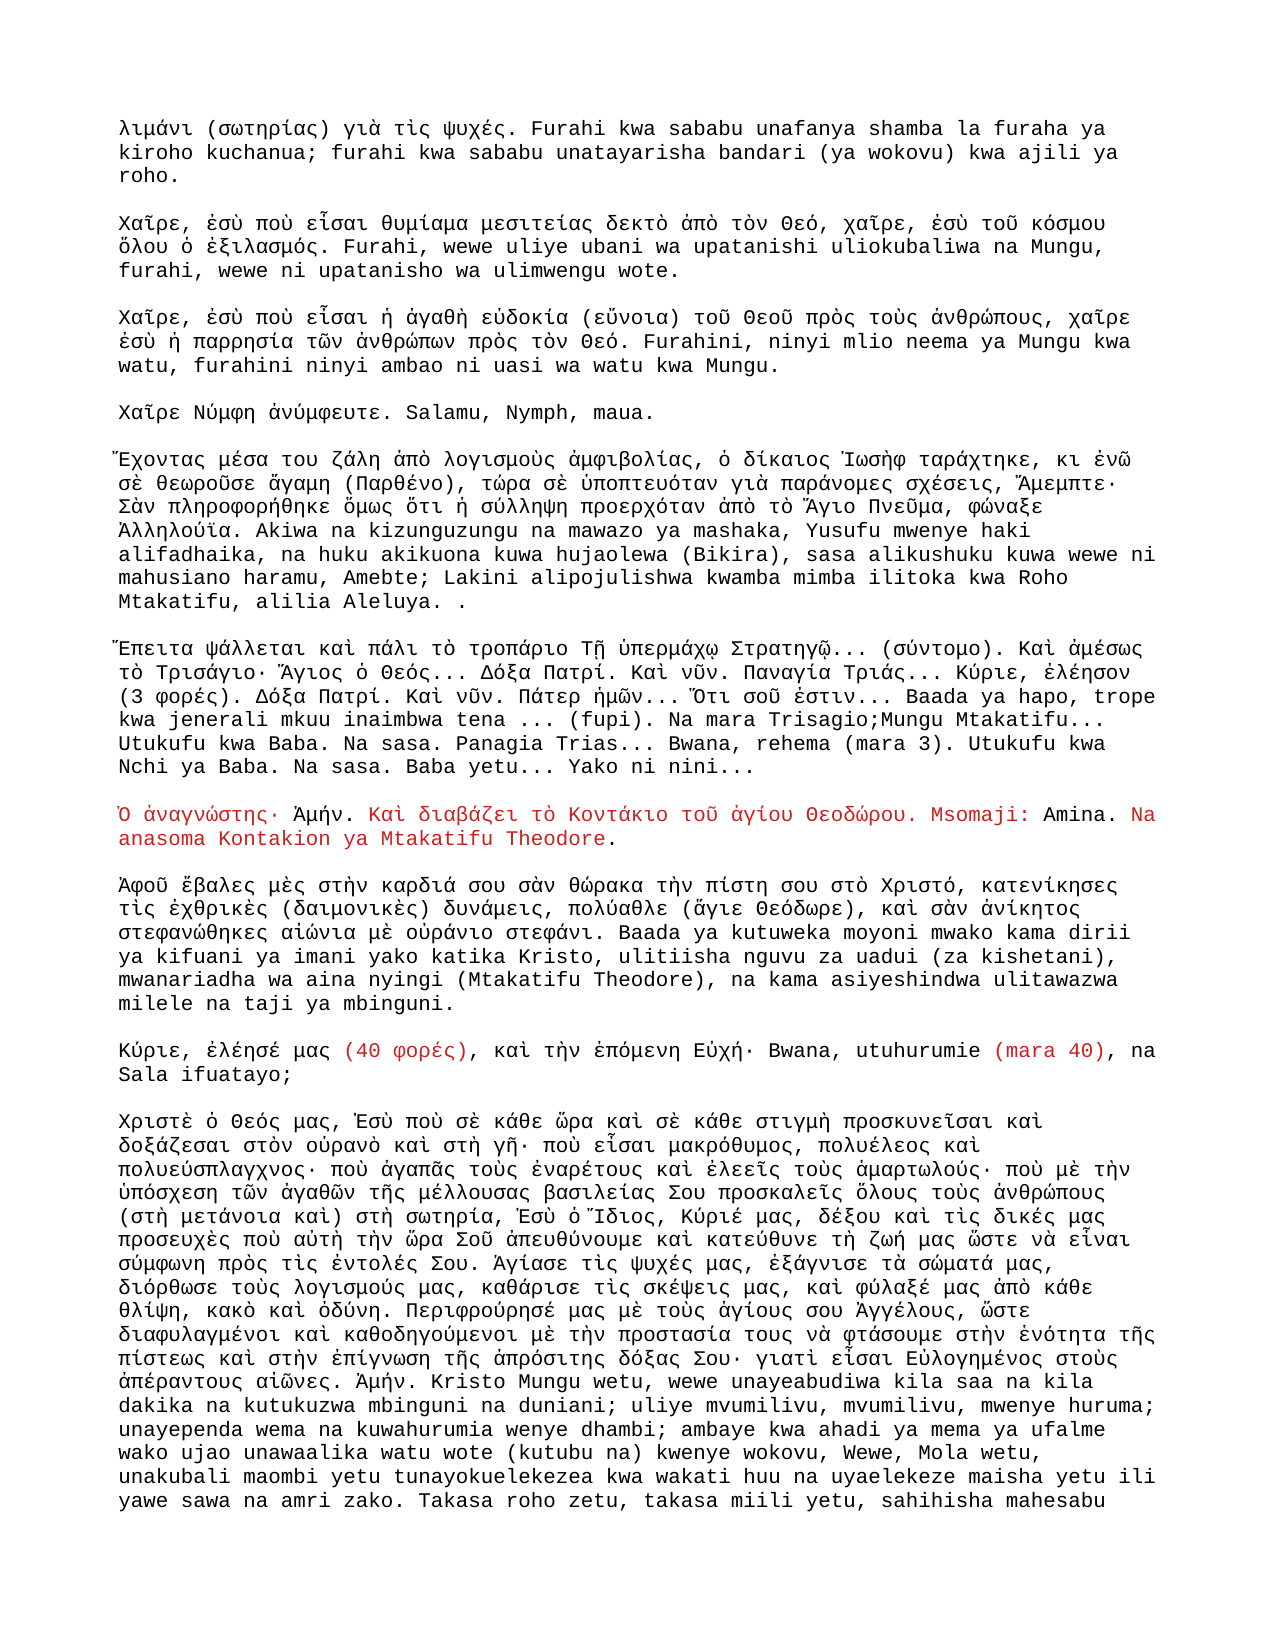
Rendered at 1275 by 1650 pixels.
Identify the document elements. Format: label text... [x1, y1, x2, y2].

text λιμάνι (σωτηρίας) γιὰ τὶς ψυχές. Furahi kwa sababu unafanya shamba la furaha ya kiroho kuchanua; furahi kwa sababu unatayarisha bandari (ya wokovu) kwa ajili ya roho. [118, 118, 1157, 189]
text Ἔπειτα ψάλλεται καὶ πάλι τὸ τροπάριο Τῇ ὑπερμάχῳ Στρατηγῷ... (σύντομο). Καὶ ἀμέσως τὸ Τρισάγιο· Ἅγιος ὁ Θεός... Δόξα Πατρί. Καὶ νῦν. Παναγία Τριάς... Κύριε, ἐλέησον (3 φορές). Δόξα Πατρί. Καὶ νῦν. Πάτερ ἡμῶν... Ὅτι σοῦ ἐστιν... Baada ya hapo, trope kwa jenerali mkuu inaimbwa tena ... (fupi). Na mara Trisagio;Mungu Mtakatifu... Utukufu kwa Baba. Na sasa. Panagia Trias... Bwana, rehema (mara 3). Utukufu kwa Nchi ya Baba. Na sasa. Baba yetu... Yako ni nini... [118, 638, 1157, 780]
text Χαῖρε, ἐσὺ ποὺ εἶσαι θυμίαμα μεσιτείας δεκτὸ ἀπὸ τὸν Θεό, χαῖρε, ἐσὺ τοῦ κόσμου ὅλου ὁ ἐξιλασμός. Furahi, wewe uliye ubani wa upatanishi uliokubaliwa na Mungu, furahi, wewe ni upatanisho wa ulimwengu wote. [118, 213, 1157, 284]
text Χριστὲ ὁ Θεός μας, Ἐσὺ ποὺ σὲ κάθε ὥρα καὶ σὲ κάθε στιγμὴ προσκυνεῖσαι καὶ δοξάζεσαι στὸν οὐρανὸ καὶ στὴ γῆ· ποὺ εἶσαι μακρόθυμος, πολυέλεος καὶ πολυεύσπλαγχνος· ποὺ ἀγαπᾶς τοὺς ἐναρέτους καὶ ἐλεεῖς τοὺς ἁμαρτωλούς· ποὺ μὲ τὴν ὑπόσχεση τῶν ἀγαθῶν τῆς μέλλουσας βασιλείας Σου προσκαλεῖς ὅλους τοὺς ἀνθρώπους (στὴ μετάνοια καὶ) στὴ σωτηρία, Ἐσὺ ὁ Ἴδιος, Κύριέ μας, δέξου καὶ τὶς δικές μας προσευχὲς ποὺ αὐτὴ τὴν ὥρα Σοῦ ἀπευθύνουμε καὶ κατεύθυνε τὴ ζωή μας ὥστε νὰ εἶναι σύμφωνη πρὸς τὶς ἐντολές Σου. Ἁγίασε τὶς ψυχές μας, ἐξάγνισε τὰ σώματά μας, διόρθωσε τοὺς λογισμούς μας, καθάρισε τὶς σκέψεις μας, καὶ φύλαξέ μας ἀπὸ κάθε θλίψη, κακὸ καὶ ὀδύνη. Περιφρούρησέ μας μὲ τοὺς ἁγίους σου Ἀγγέλους, ὥστε διαφυλαγμένοι καὶ καθοδηγούμενοι μὲ τὴν προστασία τους νὰ φτάσουμε στὴν ἑνότητα τῆς πίστεως καὶ στὴν ἐπίγνωση τῆς ἀπρόσιτης δόξας Σου· γιατὶ εἶσαι Εὐλογημένος στοὺς ἀπέραντους αἰῶνες. Ἀμήν. Kristo Mungu wetu, wewe unayeabudiwa kila saa na kila dakika na kutukuzwa mbinguni na duniani; uliye mvumilivu, mvumilivu, mwenye huruma; unayependa wema na kuwahurumia wenye dhambi; ambaye kwa ahadi ya mema ya ufalme wako ujao unawaalika watu wote (kutubu na) kwenye wokovu, Wewe, Mola wetu, unakubali maombi yetu tunayokuelekezea kwa wakati huu na uyaelekeze maisha yetu ili yawe sawa na amri zako. Takasa roho zetu, takasa miili yetu, sahihisha mahesabu [118, 1111, 1157, 1513]
text Ὁ ἀναγνώστης· Ἀμήν. Καὶ διαβάζει τὸ Κοντάκιο τοῦ ἁγίου Θεοδώρου. Msomaji: Amina. Na anasoma Kontakion ya Mtakatifu Theodore. [118, 804, 1157, 851]
text Ἔχοντας μέσα του ζάλη ἀπὸ λογισμοὺς ἀμφιβολίας, ὁ δίκαιος Ἰωσὴφ ταράχτηκε, κι ἐνῶ σὲ θεωροῦσε ἄγαμη (Παρθένο), τώρα σὲ ὑποπτευόταν γιὰ παράνομες σχέσεις, Ἄμεμπτε· Σὰν πληροφορήθηκε ὅμως ὅτι ἡ σύλληψη προερχόταν ἀπὸ τὸ Ἅγιο Πνεῦμα, φώναξε Ἀλληλούϊα. Akiwa na kizunguzungu na mawazo ya mashaka, Yusufu mwenye haki alifadhaika, na huku akikuona kuwa hujaolewa (Bikira), sasa alikushuku kuwa wewe ni mahusiano haramu, Amebte; Lakini alipojulishwa kwamba mimba ilitoka kwa Roho Mtakatifu, alilia Aleluya. . [118, 449, 1157, 615]
text Ἀφοῦ ἔβαλες μὲς στὴν καρδιά σου σὰν θώρακα τὴν πίστη σου στὸ Χριστό, κατενίκησες τὶς ἐχθρικὲς (δαιμονικὲς) δυνάμεις, πολύαθλε (ἅγιε Θεόδωρε), καὶ σὰν ἀνίκητος στεφανώθηκες αἰώνια μὲ οὐράνιο στεφάνι. Baada ya kutuweka moyoni mwako kama dirii ya kifuani ya imani yako katika Kristo, ulitiisha nguvu za uadui (za kishetani), mwanariadha wa aina nyingi (Mtakatifu Theodore), na kama asiyeshindwa ulitawazwa milele na taji ya mbinguni. [118, 875, 1157, 1017]
text Κύριε, ἐλέησέ μας (40 φορές), καὶ τὴν ἑπόμενη Εὐχή· Bwana, utuhurumie (mara 40), na Sala ifuatayo; [118, 1040, 1157, 1088]
text Χαῖρε, ἐσὺ ποὺ εἶσαι ἡ ἀγαθὴ εὐδοκία (εὔνοια) τοῦ Θεοῦ πρὸς τοὺς ἀνθρώπους, χαῖρε ἐσὺ ἡ παρρησία τῶν ἀνθρώπων πρὸς τὸν Θεό. Furahini, ninyi mlio neema ya Mungu kwa watu, furahini ninyi ambao ni uasi wa watu kwa Mungu. [118, 307, 1157, 378]
text Χαῖρε Νύμφη ἀνύμφευτε. Salamu, Nymph, maua. [118, 402, 1157, 426]
